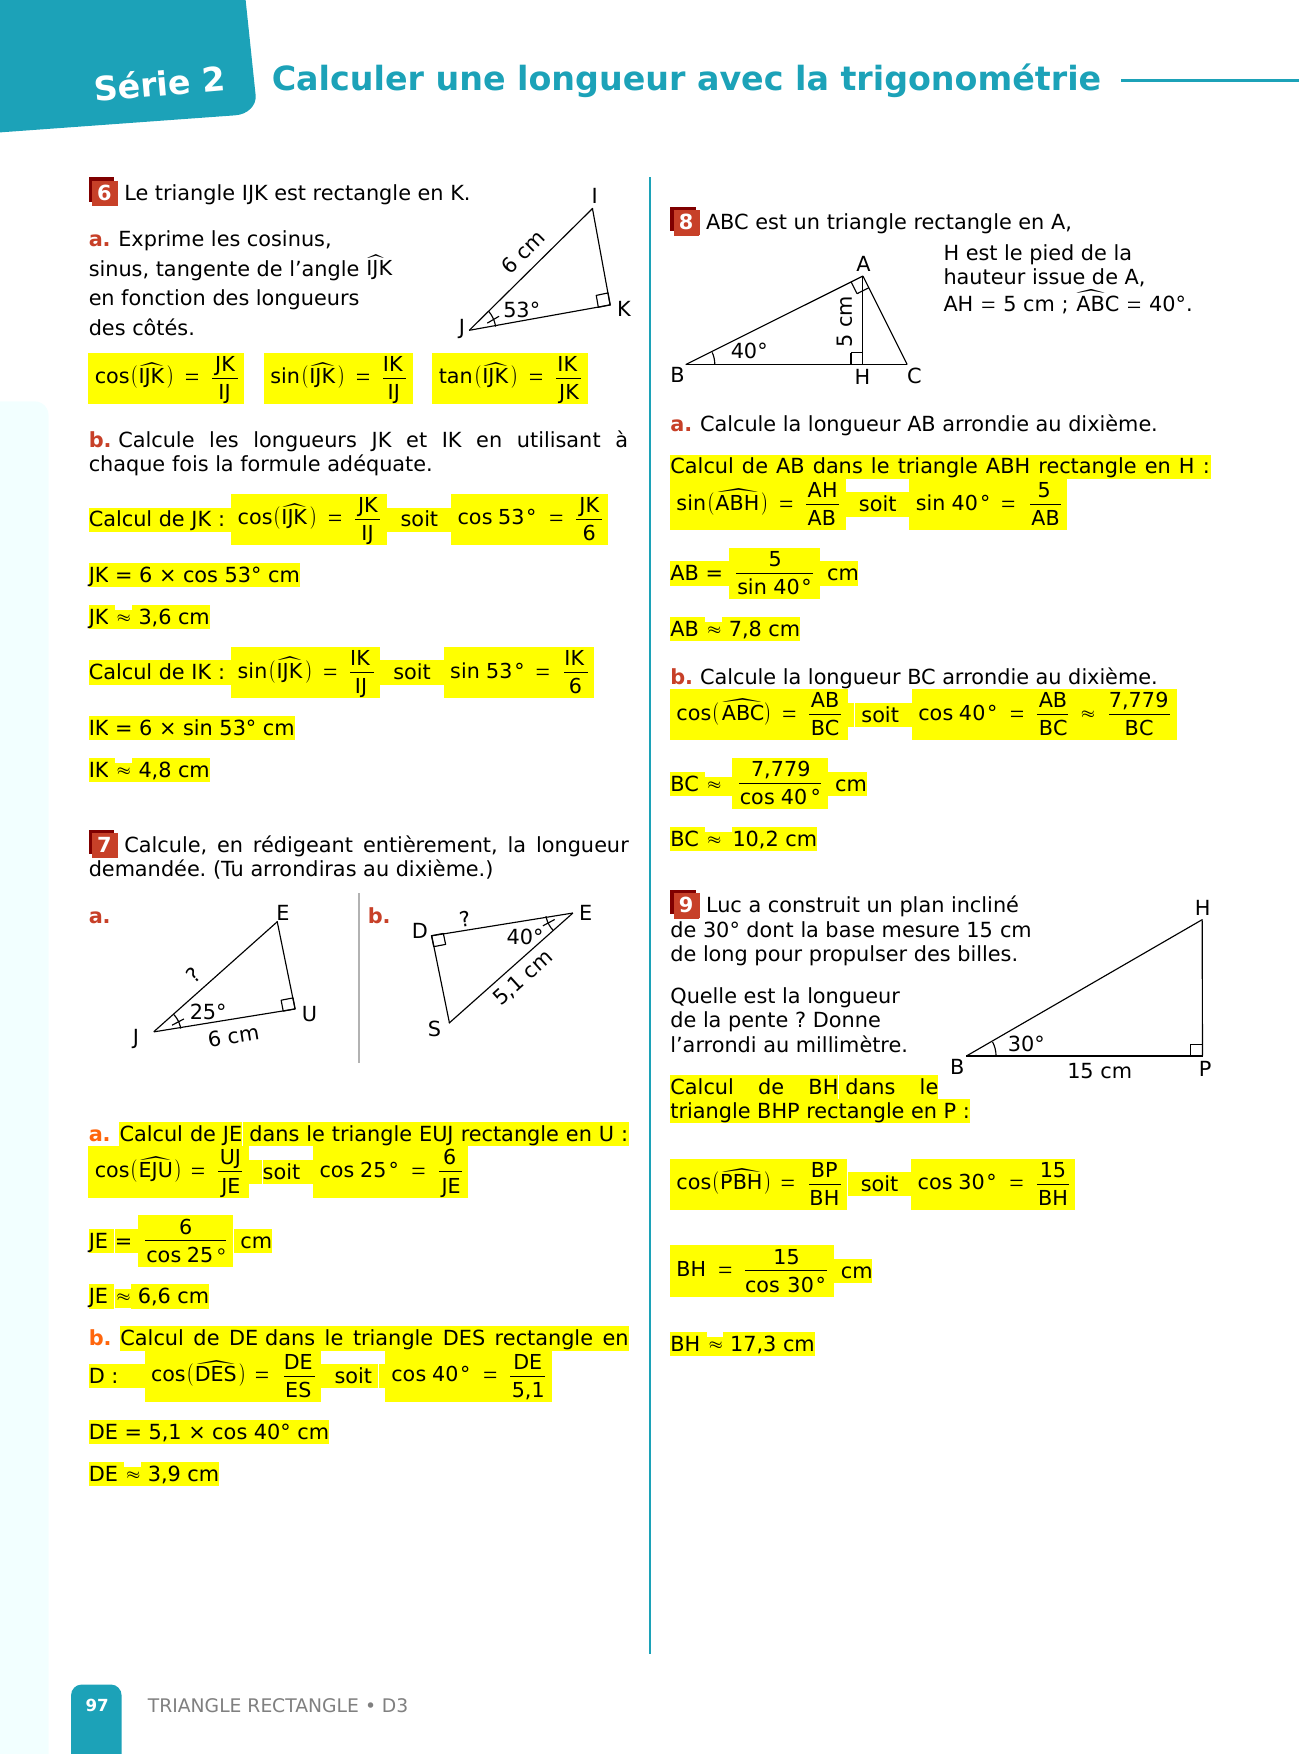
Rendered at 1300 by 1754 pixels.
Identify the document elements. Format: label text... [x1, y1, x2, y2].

list AB ≈ 7,8 cm [670, 617, 1211, 641]
list cm [820, 548, 1211, 599]
list BC ≈ [670, 758, 732, 809]
list IK ≈ 4,8 cm [88, 758, 629, 782]
list Calcul de JK : [88, 494, 231, 545]
list Calcule les longueurs JK et IK en utilisant à chaque fois la formule adéquate. [88, 428, 629, 476]
list soit [848, 689, 912, 740]
list Calcul de DE dans le triangle DES rectangle en D : soit [88, 1326, 629, 1402]
list [608, 494, 629, 545]
list JK ≈ 3,6 cm [88, 605, 629, 629]
list AB = [670, 548, 729, 599]
list BC ≈ 10,2 cm [670, 827, 1211, 851]
subtitle Calcule, en rédigeant entièrement, la longueur demandée. (Tu arrondiras au dixième.) [88, 829, 629, 882]
list Calcule la longueur BC arrondie au dixième. [670, 665, 1211, 689]
list JE ≈ 6,6 cm [88, 1284, 629, 1309]
list DE = 5,1 × cos 40° cm [88, 1420, 629, 1444]
list [594, 647, 629, 698]
list soit [387, 494, 451, 545]
list DE ≈ 3,9 cm [88, 1462, 629, 1486]
list BH ≈ 17,3 cm [670, 1332, 1211, 1356]
list Calcul de JE dans le triangle EUJ rectangle en U : soit [88, 1122, 629, 1198]
list [1075, 1159, 1211, 1210]
list IK = 6 × sin 53° cm [88, 716, 629, 740]
list soit [847, 1159, 911, 1210]
list Calcul de BH dans le triangle BHP rectangle en P : [670, 1075, 1211, 1123]
list JE = [88, 1215, 138, 1267]
subtitle ABC est un triangle rectangle en A, [696, 207, 1211, 235]
subtitle Luc a construit un plan incliné de 30° dont la base mesure 15 cm de long pour propulser des billes. [670, 890, 1211, 966]
list cm [834, 1245, 1211, 1297]
list cm [828, 758, 1211, 809]
list Calcul de AB dans le triangle ABH rectangle en H : soit [670, 454, 1211, 530]
subtitle Le triangle IJK est rectangle en K. [114, 177, 629, 205]
list Calcule la longueur AB arrondie au dixième. [670, 412, 1211, 437]
list [1177, 689, 1211, 740]
list Quelle est la longueur de la pente ? Donne l’arrondi au millimètre. [670, 984, 1088, 1057]
list soit [380, 647, 444, 698]
list JK = 6 × cos 53° cm [88, 563, 629, 587]
list Calcul de IK : [88, 647, 231, 698]
list Exprime les cosinus, sinus, tangente de l’angle en fonction des longueurs des côtés. [88, 223, 629, 341]
text H est le pied de la hauteur issue de A, AH = 5 cm ; = 40°. [670, 241, 1211, 317]
list Quelle est la longueur de la pente ? Donne l’arrondi au millimètre. [994, 984, 1201, 1055]
list cm [233, 1215, 629, 1267]
